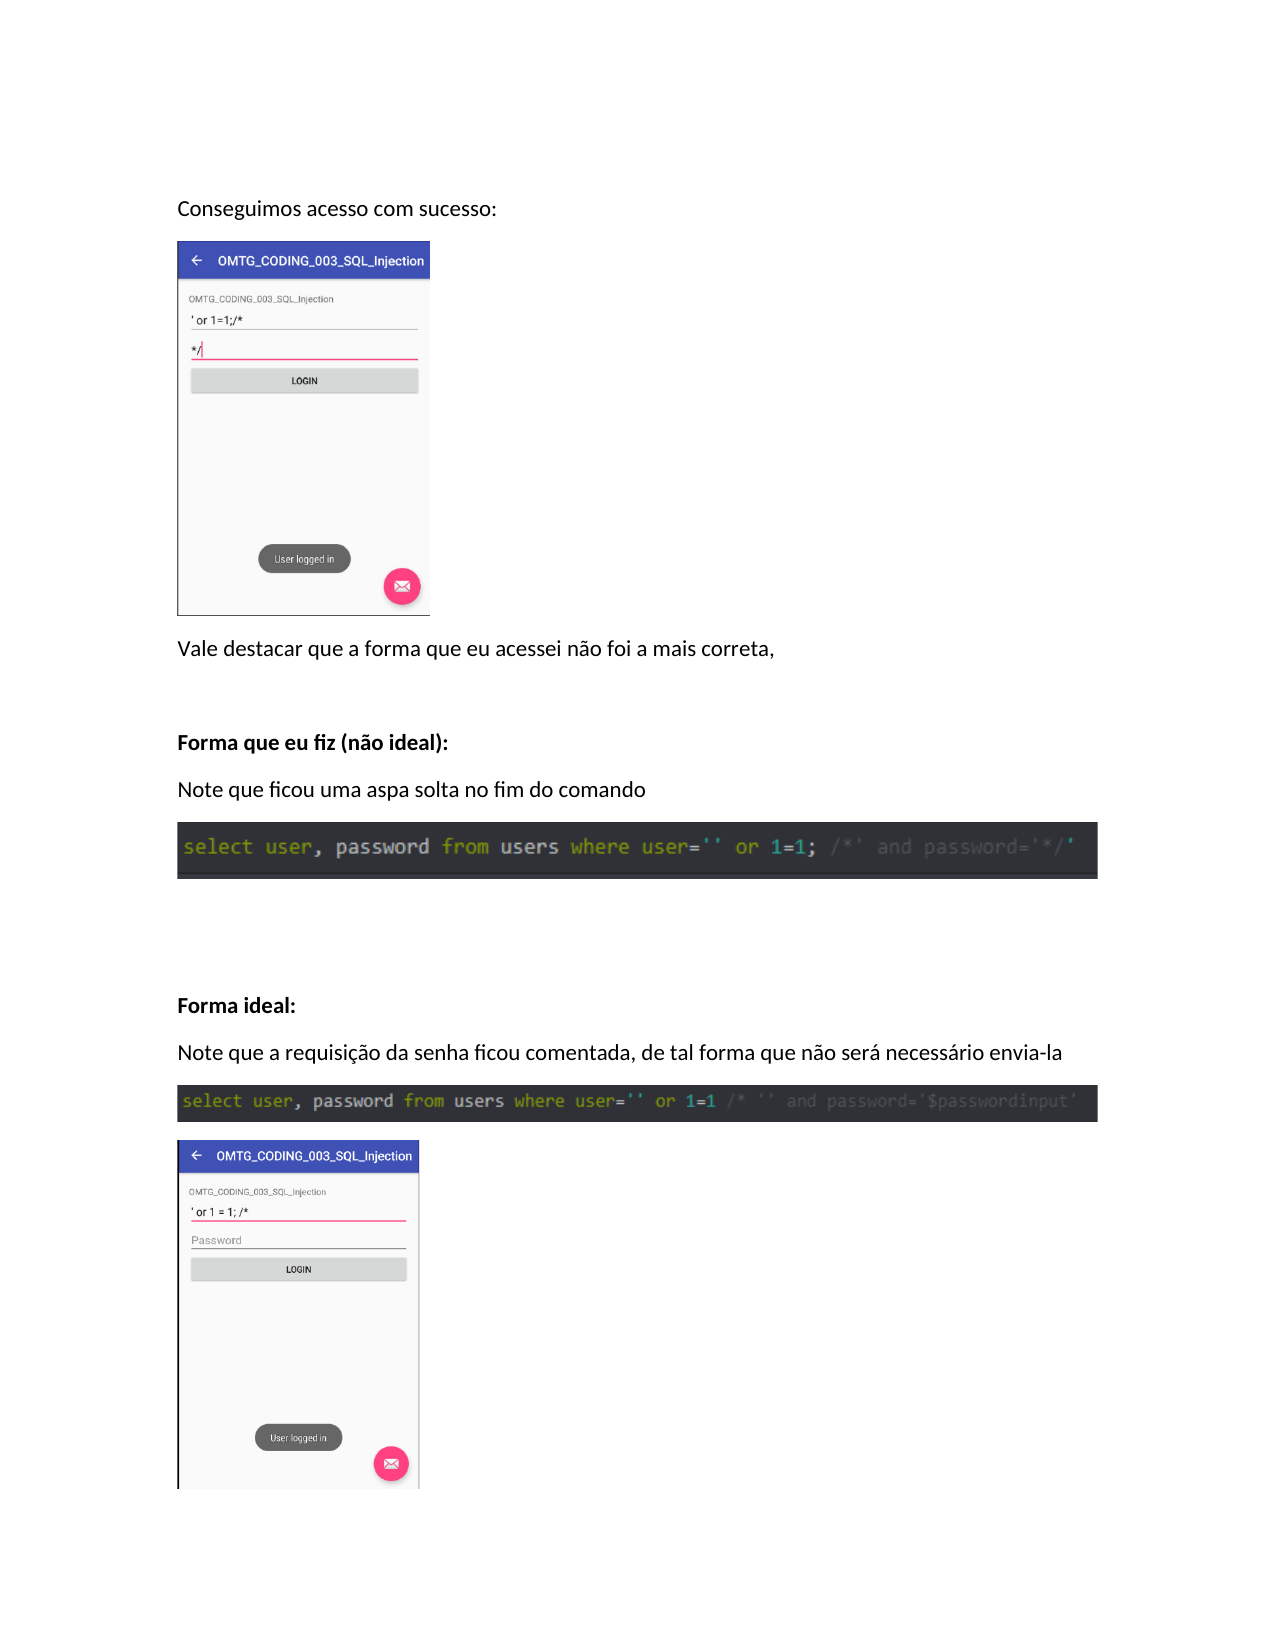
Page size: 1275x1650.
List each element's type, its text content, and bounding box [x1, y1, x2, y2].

text Vale destacar que a forma que eu acessei não foi a mais correta, [177, 634, 1098, 663]
picture [177, 1140, 420, 1489]
text Forma ideal: [177, 991, 1098, 1019]
text Conseguimos acesso com sucesso: [177, 194, 1098, 222]
picture [177, 1085, 1098, 1122]
picture [177, 241, 430, 616]
text Note que ficou uma aspa solta no fim do comando [177, 775, 1098, 803]
text Note que a requisição da senha ficou comentada, de tal forma que não será necessário envia-la [177, 1038, 1098, 1066]
picture [177, 822, 1098, 879]
text Forma que eu fiz (não ideal): [177, 728, 1098, 756]
